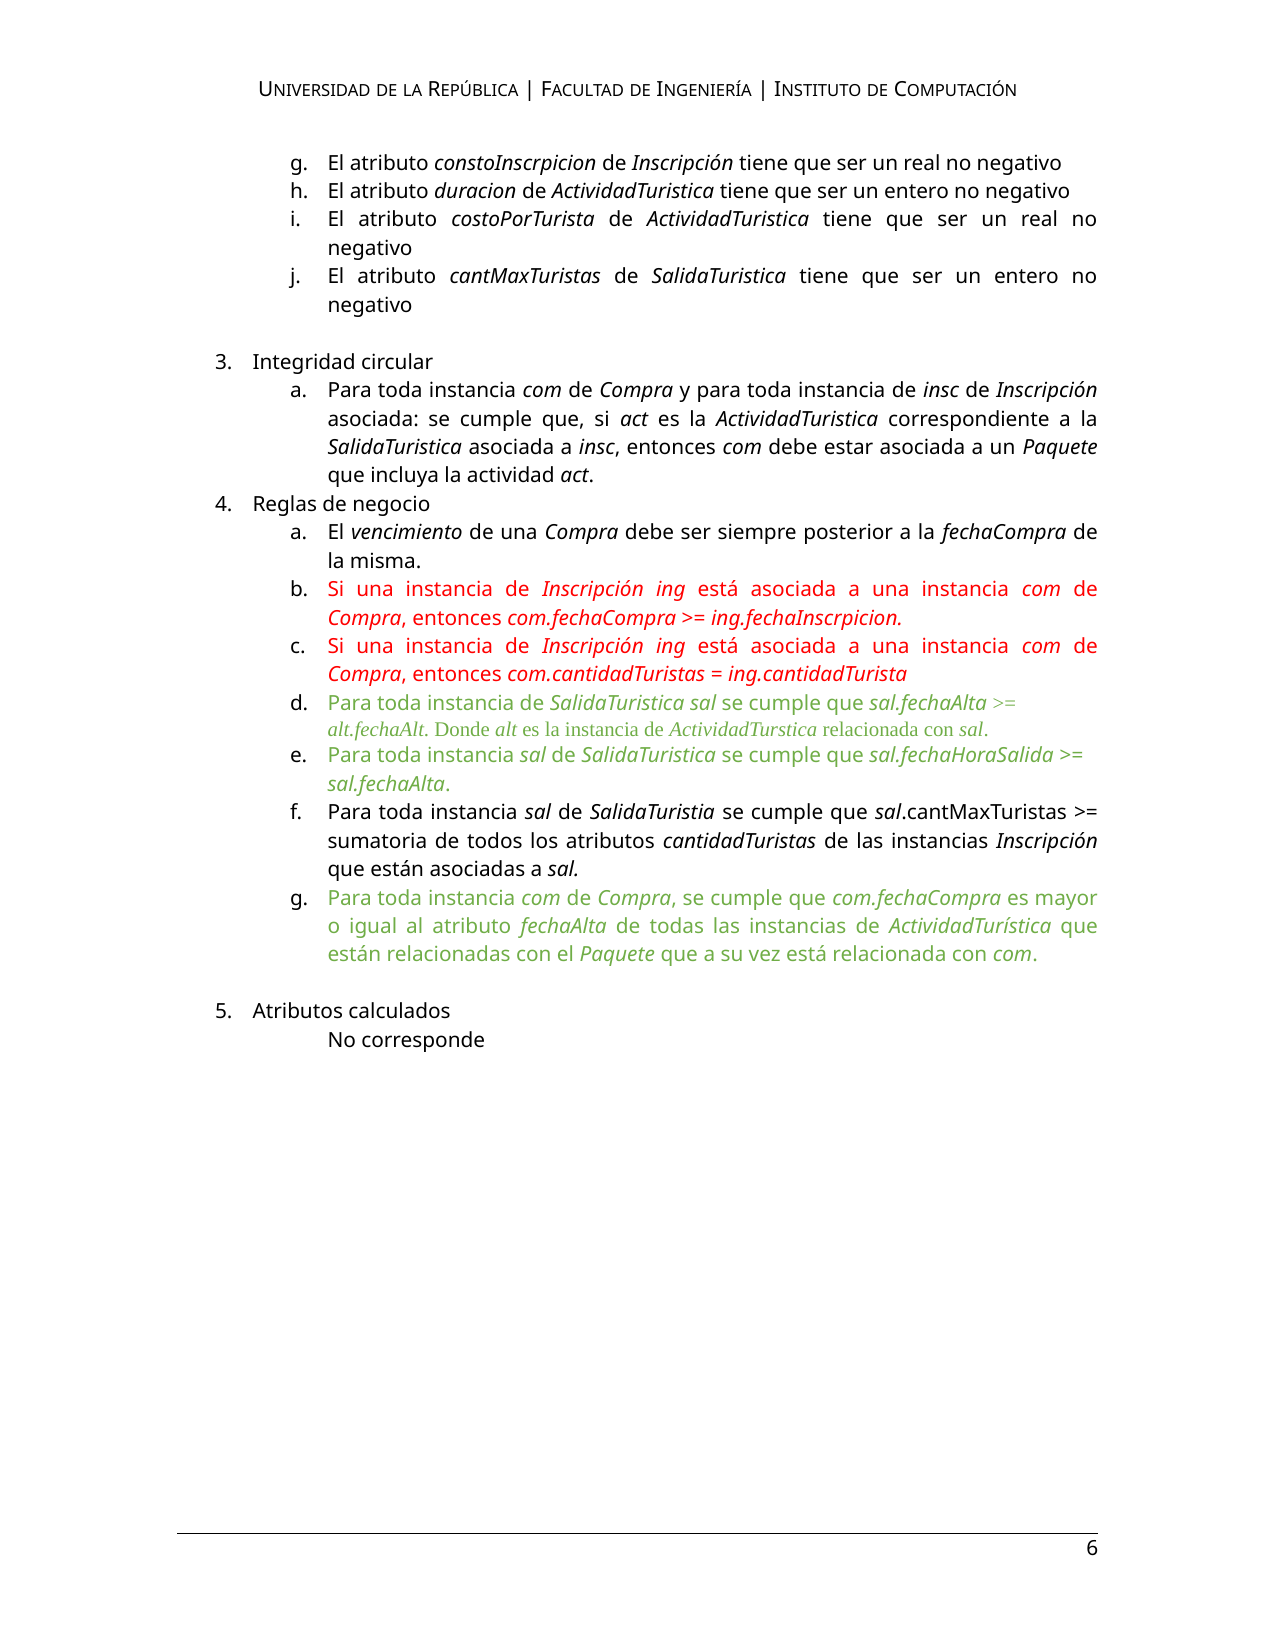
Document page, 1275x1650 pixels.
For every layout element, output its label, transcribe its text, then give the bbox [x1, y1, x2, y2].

list Para toda instancia de SalidaTuristica sal se cumple que sal.fechaAlta >= alt.fechaAlt. Donde alt es la instancia de ActividadTurstica relacionada con sal. [290, 688, 1098, 741]
list Si una instancia de Inscripción ing está asociada a una instancia com de Compra, entonces com.fechaCompra >= ing.fechaInscrpicion. [290, 574, 1098, 631]
list El atributo cantMaxTuristas de SalidaTuristica tiene que ser un entero no negativo [290, 261, 1098, 318]
list Para toda instancia sal de SalidaTuristia se cumple que sal.cantMaxTuristas >= sumatoria de todos los atributos cantidadTuristas de las instancias Inscripción que están asociadas a sal. [290, 797, 1098, 883]
list Reglas de negocio [215, 489, 1098, 517]
list El atributo costoPorTurista de ActividadTuristica tiene que ser un real no negativo [290, 204, 1098, 261]
text No corresponde [327, 1025, 1098, 1053]
list Si una instancia de Inscripción ing está asociada a una instancia com de Compra, entonces com.cantidadTuristas = ing.cantidadTurista [290, 631, 1098, 688]
list Para toda instancia com de Compra y para toda instancia de insc de Inscripción asociada: se cumple que, si act es la ActividadTuristica correspondiente a la SalidaTuristica asociada a insc, entonces com debe estar asociada a un Paquete que incluya la actividad act. [290, 375, 1098, 489]
list Para toda instancia com de Compra, se cumple que com.fechaCompra es mayor o igual al atributo fechaAlta de todas las instancias de ActividadTurística que están relacionadas con el Paquete que a su vez está relacionada con com. [290, 883, 1098, 968]
list El atributo constoInscrpicion de Inscripción tiene que ser un real no negativo [290, 148, 1098, 176]
list Atributos calculados [215, 996, 1098, 1025]
list El vencimiento de una Compra debe ser siempre posterior a la fechaCompra de la misma. [290, 517, 1098, 574]
list Integridad circular [215, 347, 1098, 375]
list Para toda instancia sal de SalidaTuristica se cumple que sal.fechaHoraSalida >= sal.fechaAlta. [290, 741, 1098, 797]
list El atributo duracion de ActividadTuristica tiene que ser un entero no negativo [290, 176, 1098, 204]
